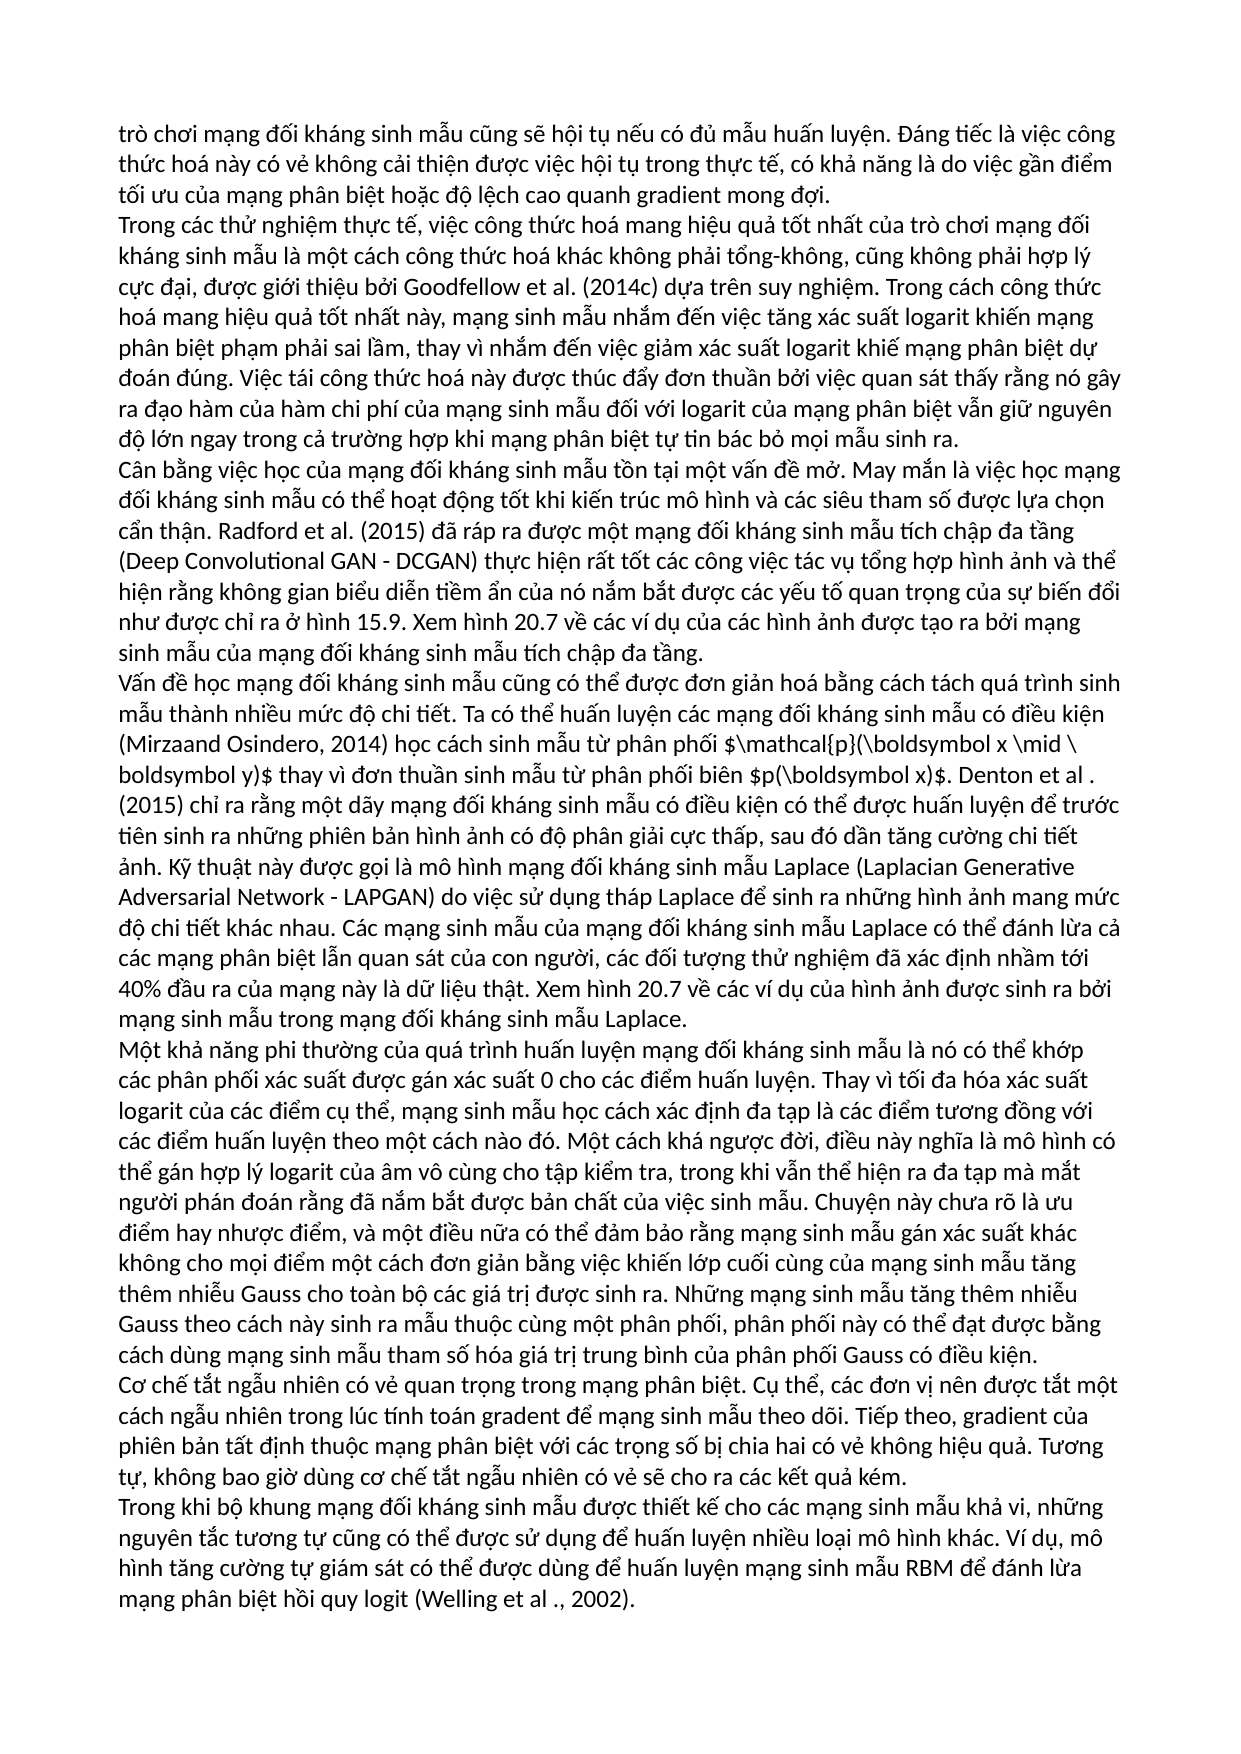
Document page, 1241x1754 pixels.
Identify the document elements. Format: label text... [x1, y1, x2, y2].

text Vấn đề học mạng đối kháng sinh mẫu cũng có thể được đơn giản hoá bằng cách tách quá trình sinh mẫu thành nhiều mức độ chi tiết. Ta có thể huấn luyện các mạng đối kháng sinh mẫu có điều kiện (Mirzaand Osindero, 2014) học cách sinh mẫu từ phân phối $\mathcal{p}(\boldsymbol x \mid \boldsymbol y)$ thay vì đơn thuần sinh mẫu từ phân phối biên $p(\boldsymbol x)$. Denton et al . (2015) chỉ ra rằng một dãy mạng đối kháng sinh mẫu có điều kiện có thể được huấn luyện để trước tiên sinh ra những phiên bản hình ảnh có độ phân giải cực thấp, sau đó dần tăng cường chi tiết ảnh. Kỹ thuật này được gọi là mô hình mạng đối kháng sinh mẫu Laplace (Laplacian Generative Adversarial Network - LAPGAN) do việc sử dụng tháp Laplace để sinh ra những hình ảnh mang mức độ chi tiết khác nhau. Các mạng sinh mẫu của mạng đối kháng sinh mẫu Laplace có thể đánh lừa cả các mạng phân biệt lẫn quan sát của con người, các đối tượng thử nghiệm đã xác định nhầm tới 40% đầu ra của mạng này là dữ liệu thật. Xem hình 20.7 về các ví dụ của hình ảnh được sinh ra bởi mạng sinh mẫu trong mạng đối kháng sinh mẫu Laplace. [118, 667, 1122, 1034]
text Cơ chế tắt ngẫu nhiên có vẻ quan trọng trong mạng phân biệt. Cụ thể, các đơn vị nên được tắt một cách ngẫu nhiên trong lúc tính toán gradent để mạng sinh mẫu theo dõi. Tiếp theo, gradient của phiên bản tất định thuộc mạng phân biệt với các trọng số bị chia hai có vẻ không hiệu quả. Tương tự, không bao giờ dùng cơ chế tắt ngẫu nhiên có vẻ sẽ cho ra các kết quả kém. [118, 1369, 1122, 1492]
text Trong các thử nghiệm thực tế, việc công thức hoá mang hiệu quả tốt nhất của trò chơi mạng đối kháng sinh mẫu là một cách công thức hoá khác không phải tổng-không, cũng không phải hợp lý cực đại, được giới thiệu bởi Goodfellow et al. (2014c) dựa trên suy nghiệm. Trong cách công thức hoá mang hiệu quả tốt nhất này, mạng sinh mẫu nhắm đến việc tăng xác suất logarit khiến mạng phân biệt phạm phải sai lầm, thay vì nhắm đến việc giảm xác suất logarit khiế mạng phân biệt dự đoán đúng. Việc tái công thức hoá này được thúc đẩy đơn thuần bởi việc quan sát thấy rằng nó gây ra đạo hàm của hàm chi phí của mạng sinh mẫu đối với logarit của mạng phân biệt vẫn giữ nguyên độ lớn ngay trong cả trường hợp khi mạng phân biệt tự tin bác bỏ mọi mẫu sinh ra. [118, 210, 1122, 454]
text Một khả năng phi thường của quá trình huấn luyện mạng đối kháng sinh mẫu là nó có thể khớp các phân phối xác suất được gán xác suất 0 cho các điểm huấn luyện. Thay vì tối đa hóa xác suất logarit của các điểm cụ thể, mạng sinh mẫu học cách xác định đa tạp là các điểm tương đồng với các điểm huấn luyện theo một cách nào đó. Một cách khá ngược đời, điều này nghĩa là mô hình có thể gán hợp lý logarit của âm vô cùng cho tập kiểm tra, trong khi vẫn thể hiện ra đa tạp mà mắt người phán đoán rằng đã nắm bắt được bản chất của việc sinh mẫu. Chuyện này chưa rõ là ưu điểm hay nhược điểm, và một điều nữa có thể đảm bảo rằng mạng sinh mẫu gán xác suất khác không cho mọi điểm một cách đơn giản bằng việc khiến lớp cuối cùng của mạng sinh mẫu tăng thêm nhiễu Gauss cho toàn bộ các giá trị được sinh ra. Những mạng sinh mẫu tăng thêm nhiễu Gauss theo cách này sinh ra mẫu thuộc cùng một phân phối, phân phối này có thể đạt được bằng cách dùng mạng sinh mẫu tham số hóa giá trị trung bình của phân phối Gauss có điều kiện. [118, 1034, 1122, 1369]
text Cân bằng việc học của mạng đối kháng sinh mẫu tồn tại một vấn đề mở. May mắn là việc học mạng đối kháng sinh mẫu có thể hoạt động tốt khi kiến trúc mô hình và các siêu tham số được lựa chọn cẩn thận. Radford et al. (2015) đã ráp ra được một mạng đối kháng sinh mẫu tích chập đa tầng (Deep Convolutional GAN - DCGAN) thực hiện rất tốt các công việc tác vụ tổng hợp hình ảnh và thể hiện rằng không gian biểu diễn tiềm ẩn của nó nắm bắt được các yếu tố quan trọng của sự biến đổi như được chỉ ra ở hình 15.9. Xem hình 20.7 về các ví dụ của các hình ảnh được tạo ra bởi mạng sinh mẫu của mạng đối kháng sinh mẫu tích chập đa tầng. [118, 454, 1122, 667]
text Trong khi bộ khung mạng đối kháng sinh mẫu được thiết kế cho các mạng sinh mẫu khả vi, những nguyên tắc tương tự cũng có thể được sử dụng để huấn luyện nhiều loại mô hình khác. Ví dụ, mô hình tăng cường tự giám sát có thể được dùng để huấn luyện mạng sinh mẫu RBM để đánh lừa mạng phân biệt hồi quy logit (Welling et al ., 2002). [118, 1492, 1122, 1614]
text trò chơi mạng đối kháng sinh mẫu cũng sẽ hội tụ nếu có đủ mẫu huấn luyện. Đáng tiếc là việc công thức hoá này có vẻ không cải thiện được việc hội tụ trong thực tế, có khả năng là do việc gần điểm tối ưu của mạng phân biệt hoặc độ lệch cao quanh gradient mong đợi. [118, 118, 1122, 210]
